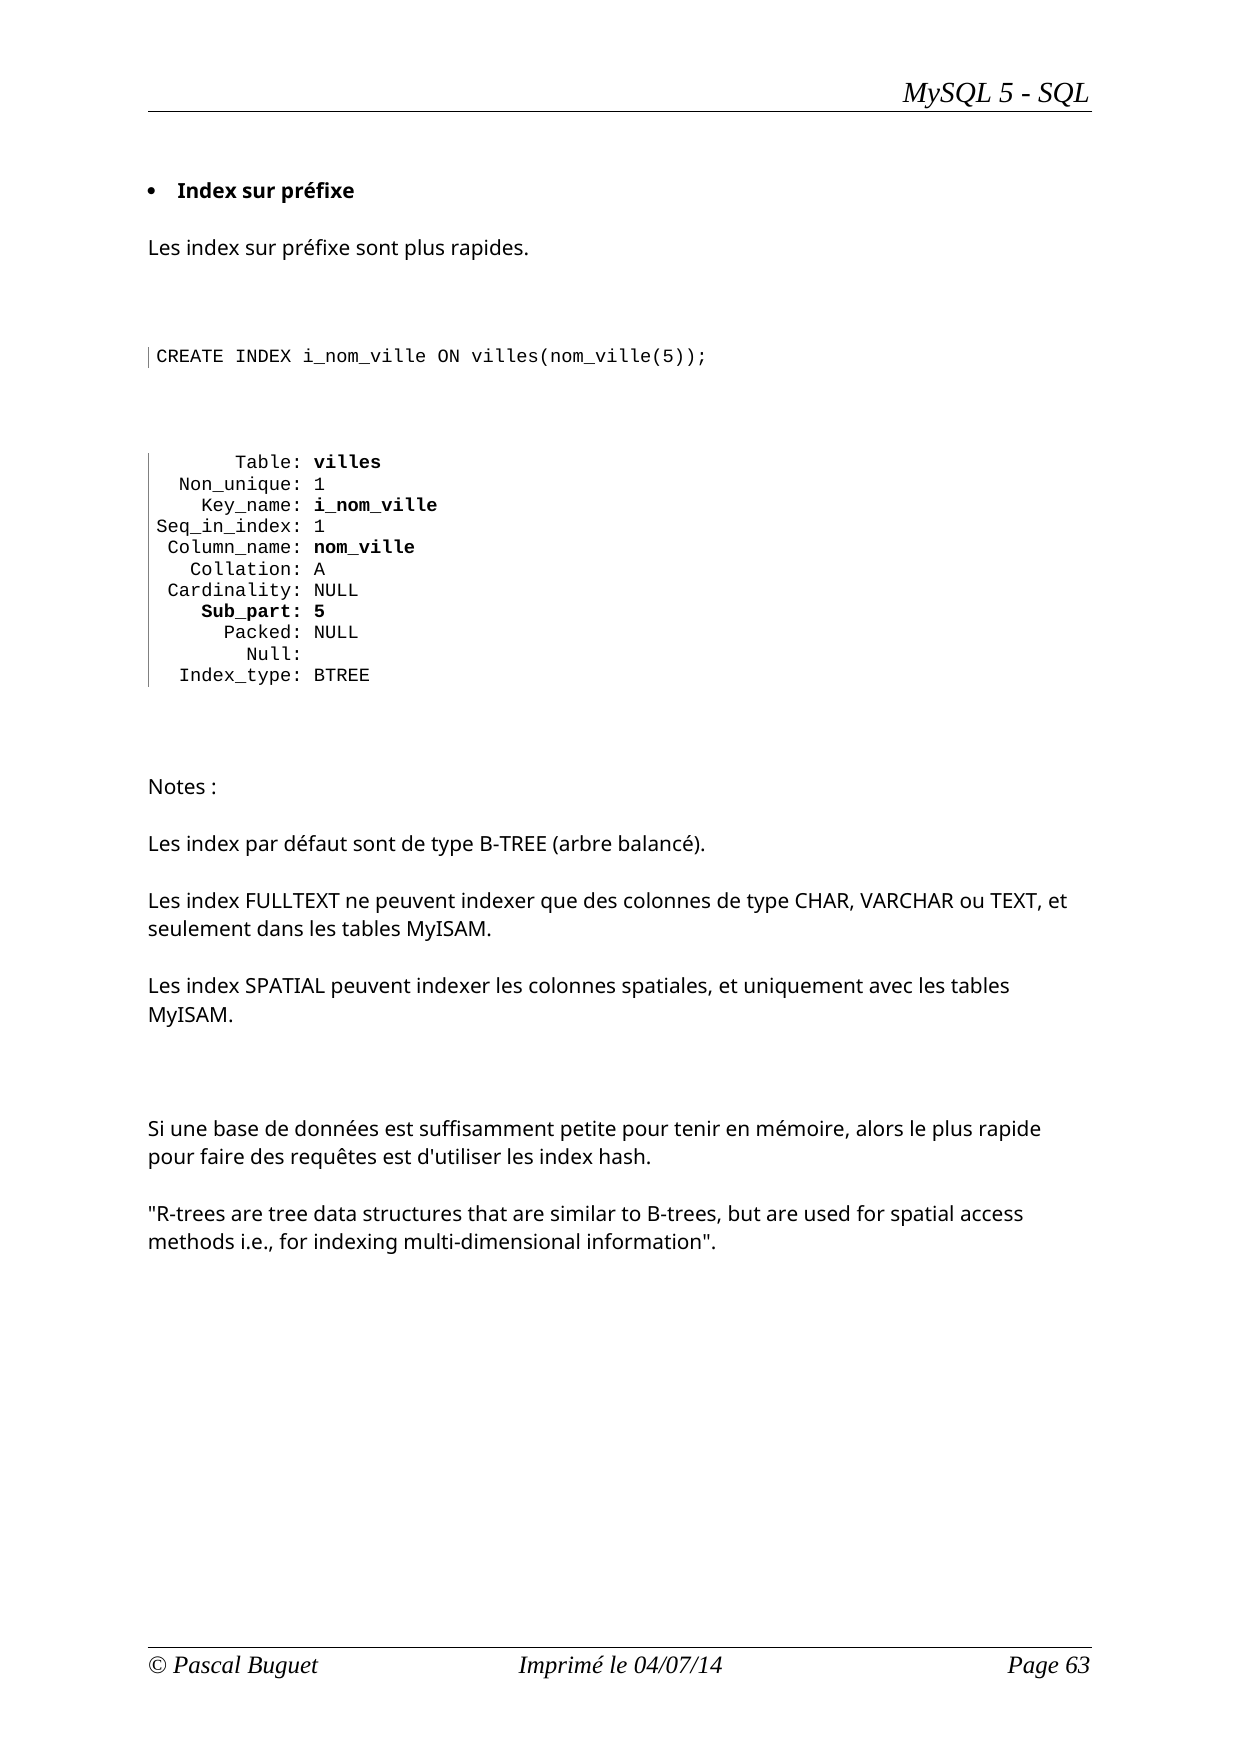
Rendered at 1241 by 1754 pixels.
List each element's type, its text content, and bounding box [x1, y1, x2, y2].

text Collation: A [149, 559, 1092, 581]
text Si une base de données est suffisamment petite pour tenir en mémoire, alors le plus rapide pour faire des requêtes est d'utiliser les index hash. [148, 1114, 1092, 1171]
text Seq_in_index: 1 [149, 517, 1092, 538]
text Les index FULLTEXT ne peuvent indexer que des colonnes de type CHAR, VARCHAR ou TEXT, et seulement dans les tables MyISAM. [148, 886, 1092, 943]
text Sub_part: 5 [149, 602, 1092, 623]
text Non_unique: 1 [149, 474, 1092, 496]
text CREATE INDEX i_nom_ville ON villes(nom_ville(5)); [149, 347, 1092, 368]
text Cardinality: NULL [149, 581, 1092, 602]
text Les index sur préfixe sont plus rapides. [148, 233, 1092, 261]
text Les index SPATIAL peuvent indexer les colonnes spatiales, et uniquement avec les tables MyISAM. [148, 971, 1092, 1028]
text Key_name: i_nom_ville [149, 496, 1092, 517]
list Index sur préfixe [148, 176, 1063, 204]
text Les index par défaut sont de type B-TREE (arbre balancé). [148, 829, 1092, 858]
text Packed: NULL [149, 623, 1092, 644]
text Notes : [148, 772, 1092, 801]
text Null: [149, 644, 1092, 666]
text "R-trees are tree data structures that are similar to B-trees, but are used for spatial access methods i.e., for indexing multi-dimensional information". [148, 1199, 1092, 1256]
text Column_name: nom_ville [149, 538, 1092, 559]
text Index_type: BTREE [149, 666, 1092, 687]
text Table: villes [149, 453, 1092, 474]
